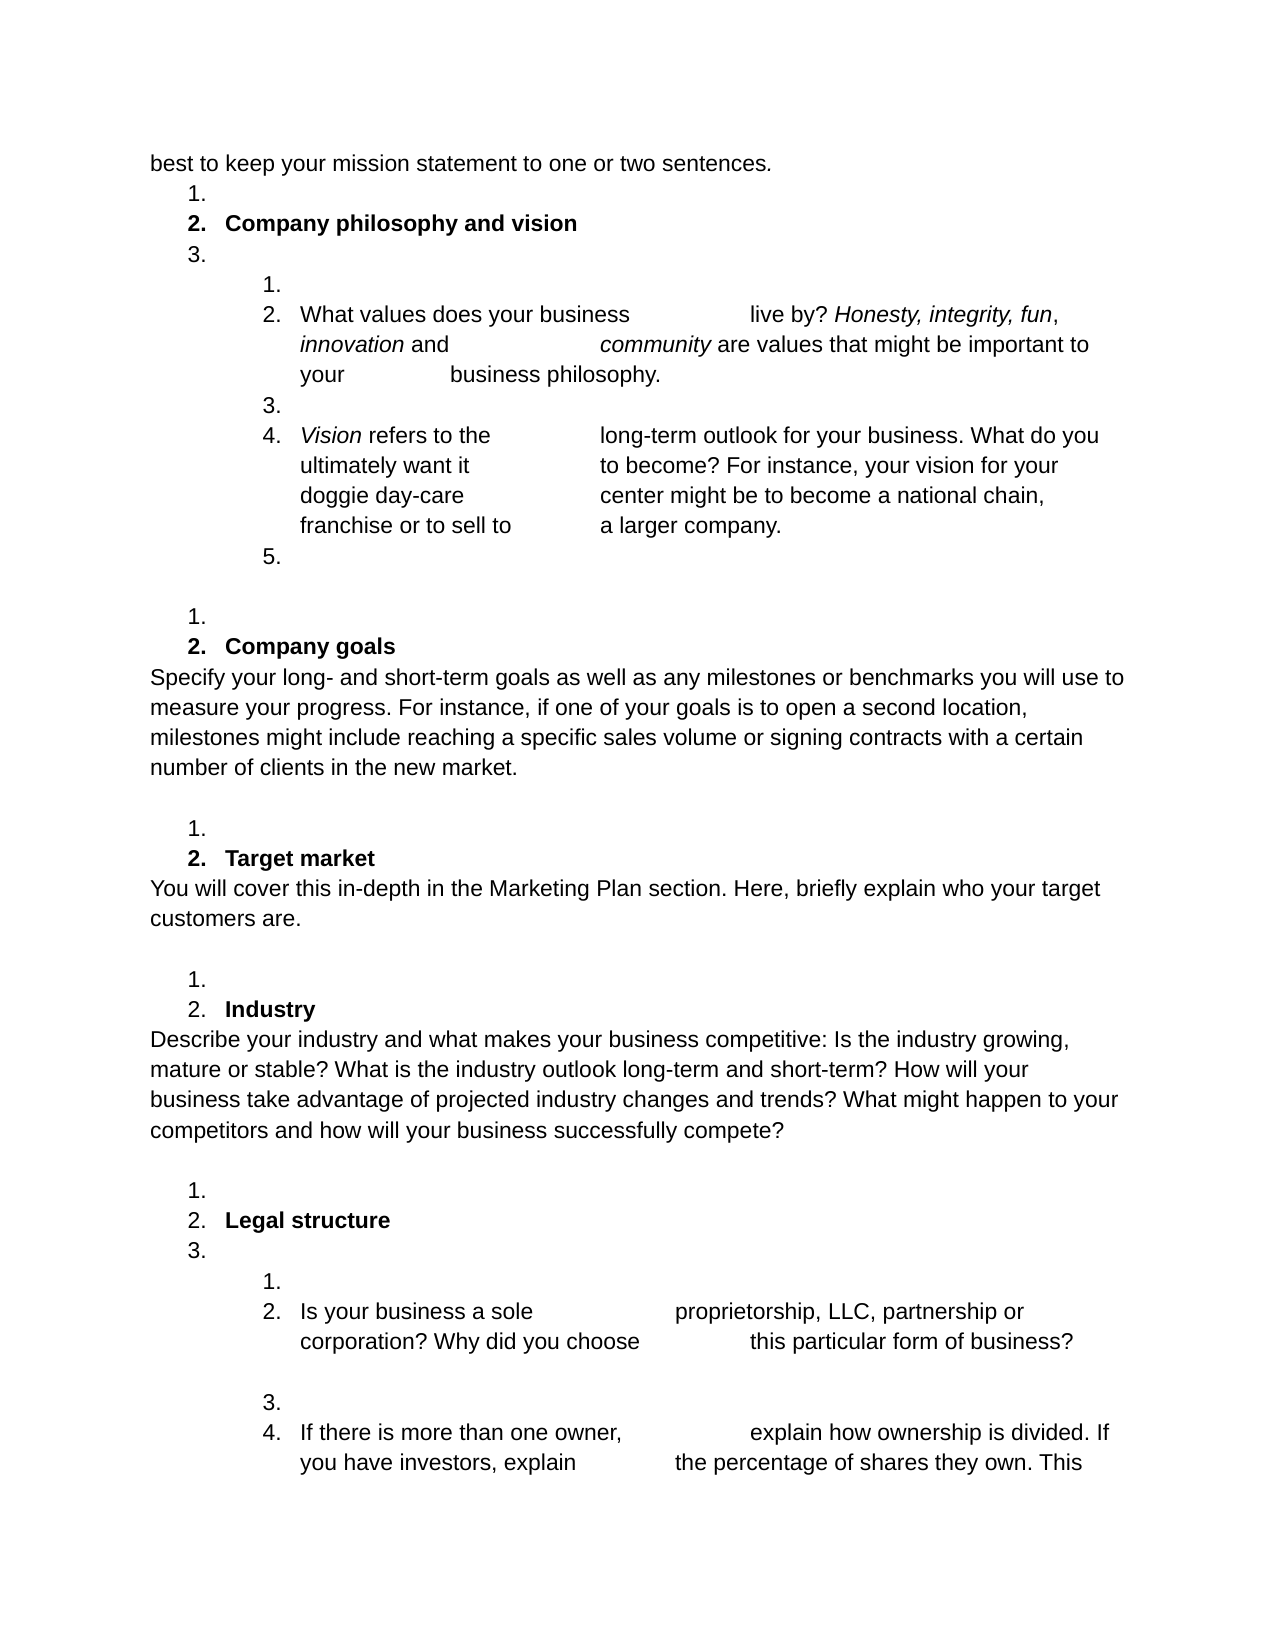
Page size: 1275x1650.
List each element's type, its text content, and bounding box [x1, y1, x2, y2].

text best to keep your mission statement to one or two sentences. [150, 150, 1125, 176]
list Industry [187, 996, 1125, 1022]
list What values does your business live by? Honesty, integrity, fun, innovation and community are values that might be important to your business philosophy. [262, 301, 1125, 388]
text Specify your long- and short-term goals as well as any milestones or benchmarks you will use to measure your progress. For instance, if one of your goals is to open a second location, milestones might include reaching a specific sales volume or signing contracts with a certain number of clients in the new market. [150, 663, 1125, 781]
list Is your business a sole proprietorship, LLC, partnership or corporation? Why did you choose this particular form of business? [262, 1298, 1125, 1385]
list Legal structure [187, 1207, 1125, 1234]
list Company philosophy and vision [187, 210, 1125, 237]
text You will cover this in-depth in the Marketing Plan section. Here, briefly explain who your target customers are. [150, 875, 1125, 932]
list Target market [187, 845, 1125, 871]
text Describe your industry and what makes your business competitive: Is the industry growing, mature or stable? What is the industry outlook long-term and short-term? How will your business take advantage of projected industry changes and trends? What might happen to your competitors and how will your business successfully compete? [150, 1026, 1125, 1143]
list Vision refers to the long-term outlook for your business. What do you ultimately want it to become? For instance, your vision for your doggie day-care center might be to become a national chain, franchise or to sell to a larger company. [262, 422, 1125, 539]
list Company goals [187, 633, 1125, 660]
list If there is more than one owner, explain how ownership is divided. If you have investors, explain the percentage of shares they own. This [262, 1419, 1125, 1475]
